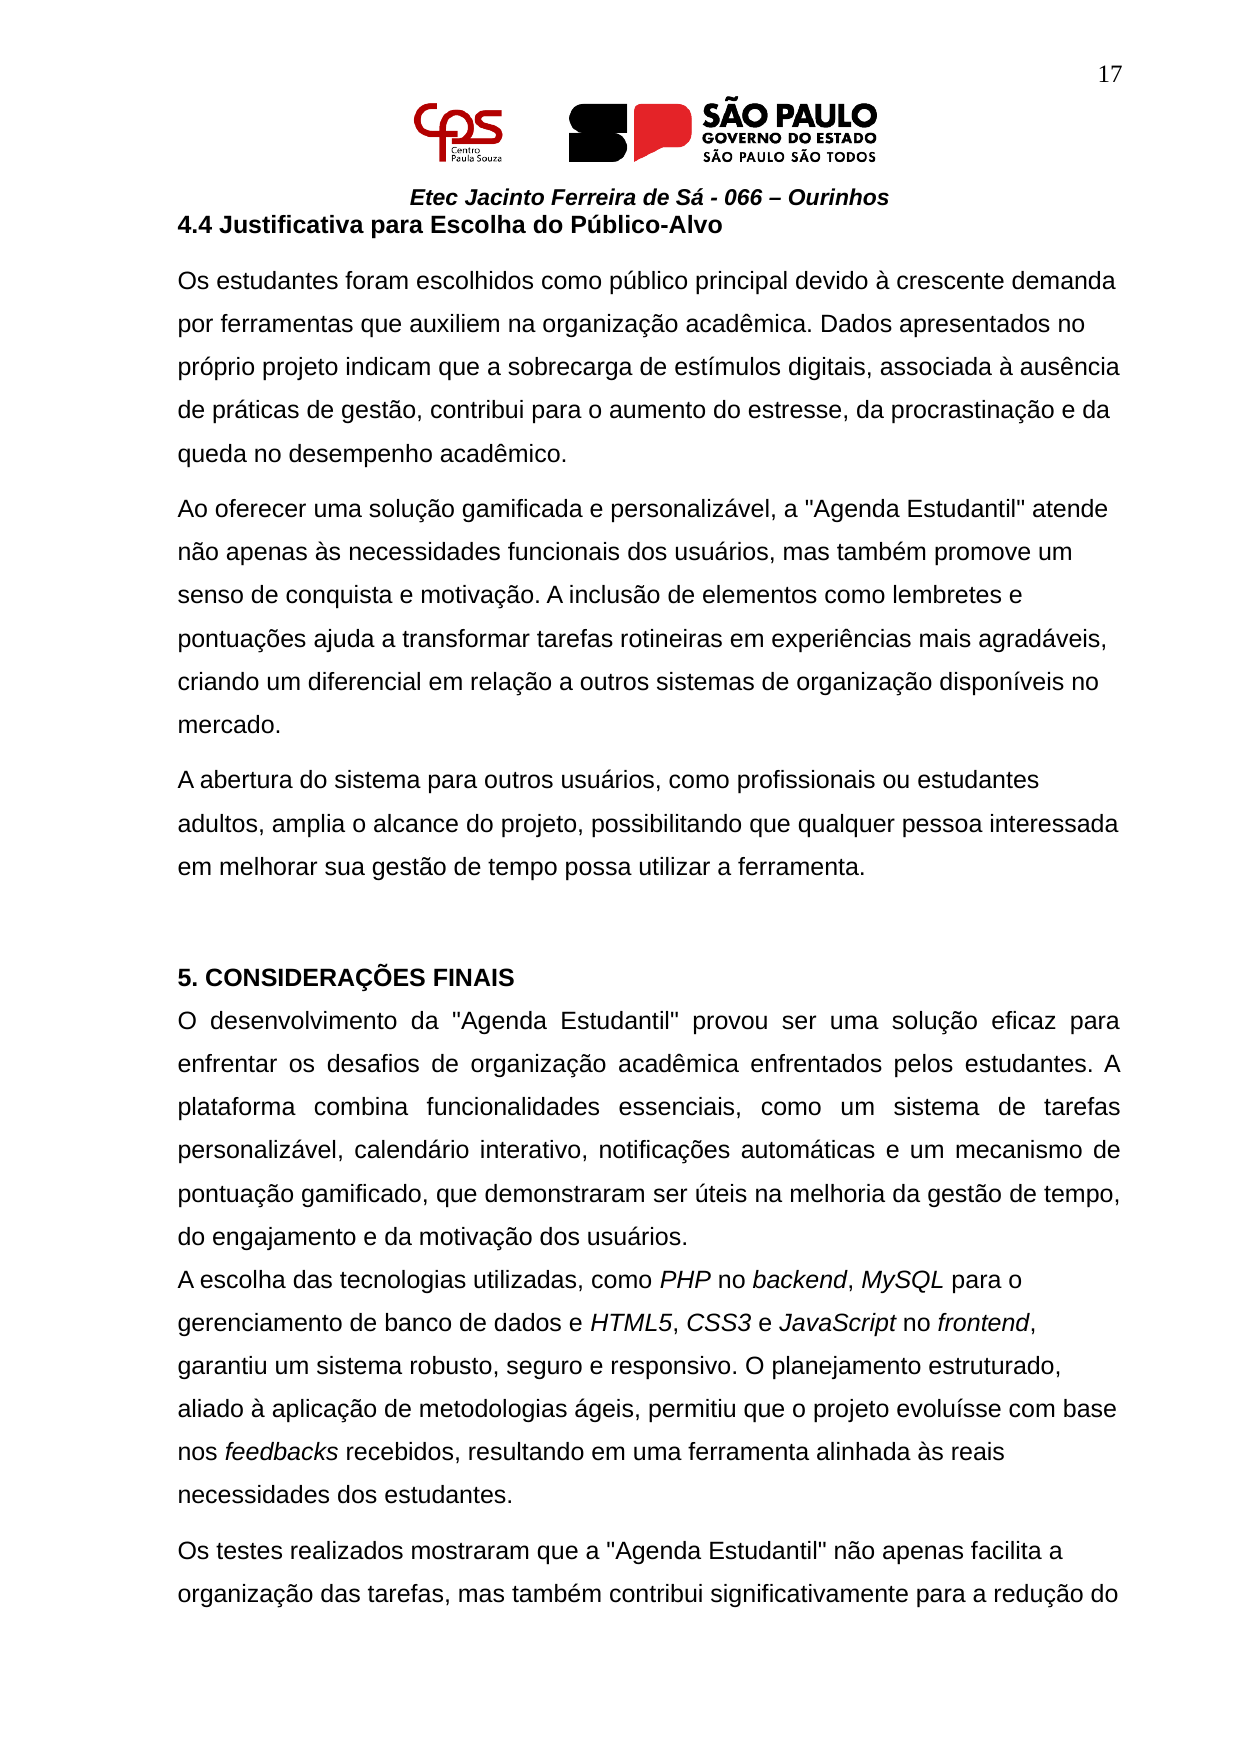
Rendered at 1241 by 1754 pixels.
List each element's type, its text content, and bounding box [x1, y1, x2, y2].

text 5. CONSIDERAÇÕES FINAIS [177, 963, 1122, 992]
text A escolha das tecnologias utilizadas, como PHP no backend, MySQL para o gerenciamento de banco de dados e HTML5, CSS3 e JavaScript no frontend, garantiu um sistema robusto, seguro e responsivo. O planejamento estruturado, aliado à aplicação de metodologias ágeis, permitiu que o projeto evoluísse com base nos feedbacks recebidos, resultando em uma ferramenta alinhada às reais necessidades dos estudantes. [177, 1265, 1122, 1509]
picture [358, 73, 941, 180]
subtitle 4.4 Justificativa para Escolha do Público-Alvo [177, 210, 1122, 239]
text O desenvolvimento da "Agenda Estudantil" provou ser uma solução eficaz para enfrentar os desafios de organização acadêmica enfrentados pelos estudantes. A plataforma combina funcionalidades essenciais, como um sistema de tarefas personalizável, calendário interativo, notificações automáticas e um mecanismo de pontuação gamificado, que demonstraram ser úteis na melhoria da gestão de tempo, do engajamento e da motivação dos usuários. [177, 1006, 1122, 1250]
text Os estudantes foram escolhidos como público principal devido à crescente demanda por ferramentas que auxiliem na organização acadêmica. Dados apresentados no próprio projeto indicam que a sobrecarga de estímulos digitais, associada à ausência de práticas de gestão, contribui para o aumento do estresse, da procrastinação e da queda no desempenho acadêmico. [177, 266, 1122, 467]
text Ao oferecer uma solução gamificada e personalizável, a "Agenda Estudantil" atende não apenas às necessidades funcionais dos usuários, mas também promove um senso de conquista e motivação. A inclusão de elementos como lembretes e pontuações ajuda a transformar tarefas rotineiras em experiências mais agradáveis, criando um diferencial em relação a outros sistemas de organização disponíveis no mercado. [177, 494, 1122, 738]
text Os testes realizados mostraram que a "Agenda Estudantil" não apenas facilita a organização das tarefas, mas também contribui significativamente para a redução do [177, 1536, 1122, 1608]
text A abertura do sistema para outros usuários, como profissionais ou estudantes adultos, amplia o alcance do projeto, possibilitando que qualquer pessoa interessada em melhorar sua gestão de tempo possa utilizar a ferramenta. [177, 765, 1122, 880]
